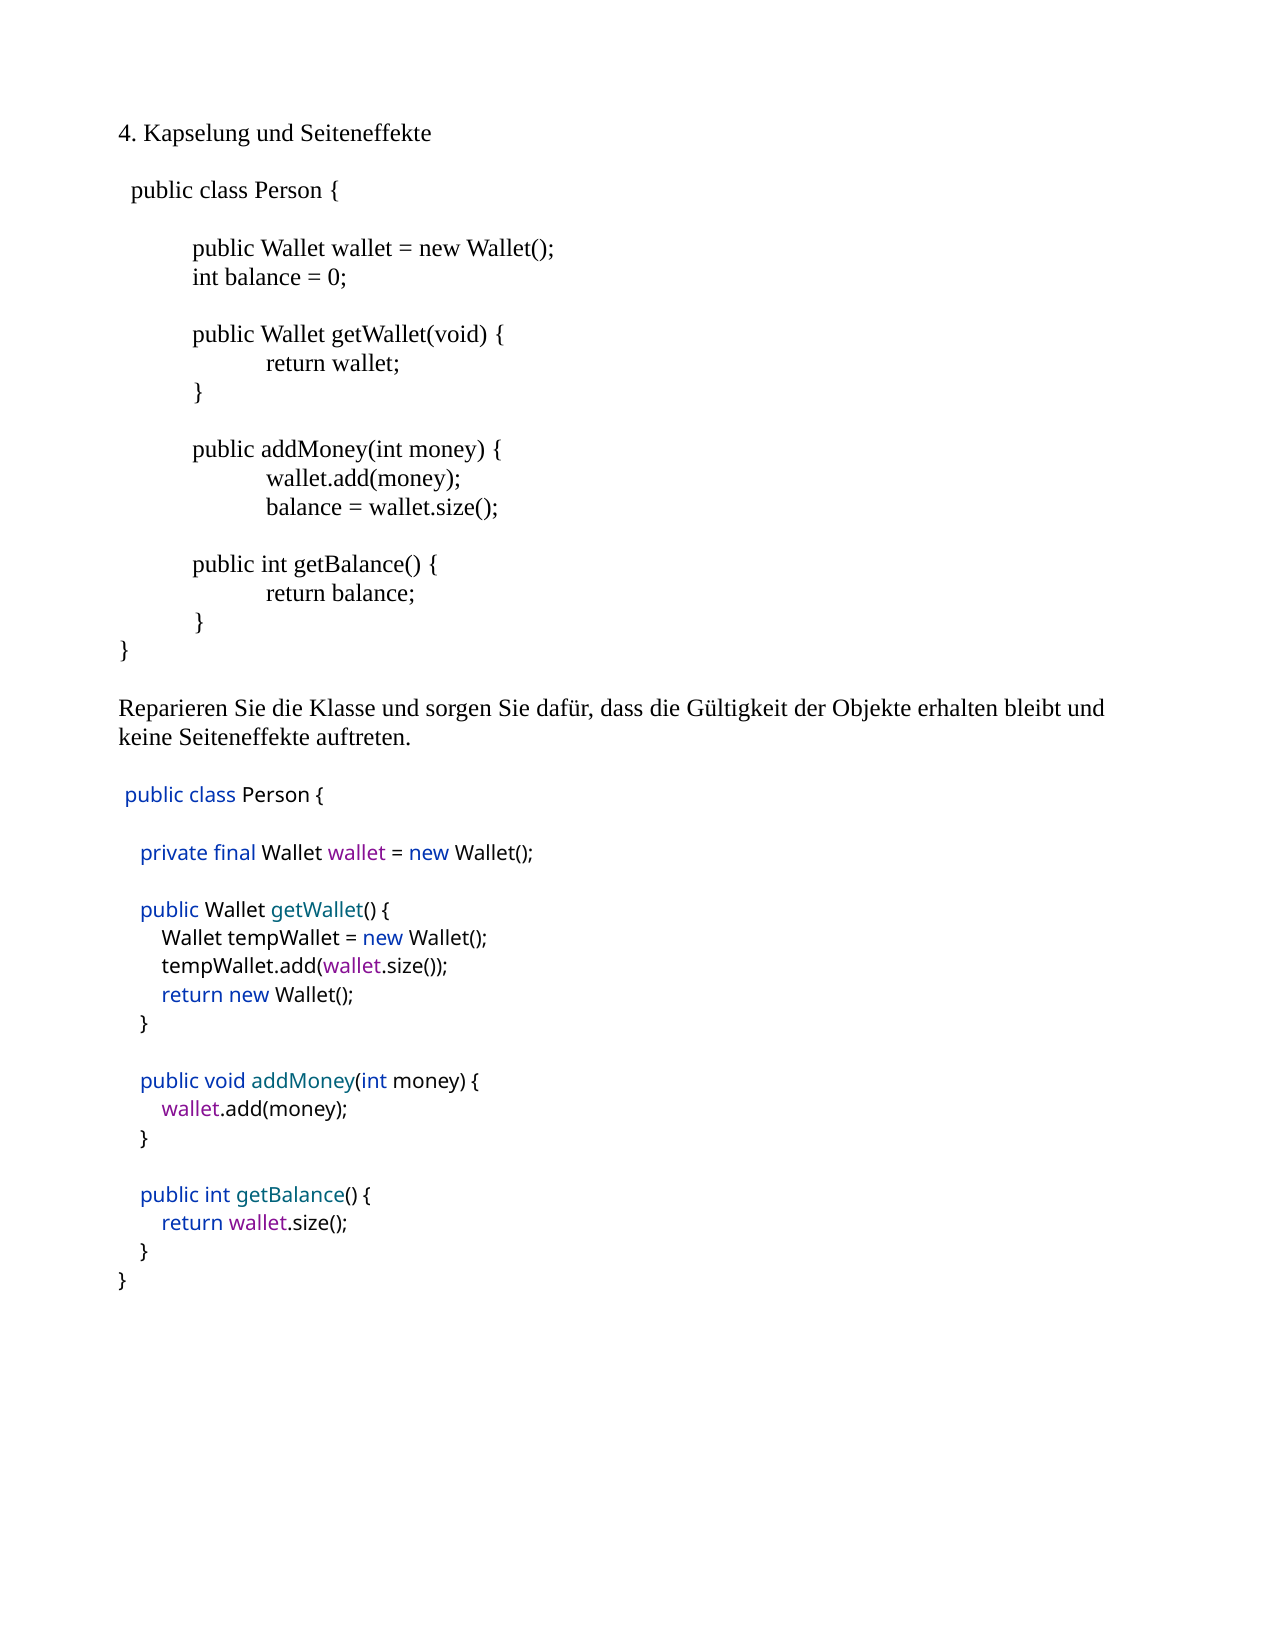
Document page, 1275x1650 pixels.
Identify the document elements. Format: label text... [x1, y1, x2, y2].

text wallet.add(money); [118, 463, 1157, 492]
text return balance; [118, 578, 1157, 607]
text balance = wallet.size(); [118, 492, 1157, 521]
text public addMoney(int money) { [118, 434, 1157, 463]
text } [118, 607, 1157, 636]
text int balance = 0; [118, 262, 1157, 291]
text public class Person { [118, 176, 1157, 204]
text Reparieren Sie die Klasse und sorgen Sie dafür, dass die Gültigkeit der Objekte erhalten bleibt und keine Seiteneffekte auftreten. [118, 693, 1157, 751]
text public Wallet wallet = new Wallet(); [118, 233, 1157, 262]
text } [118, 636, 1157, 664]
text 4. Kapselung und Seiteneffekte [118, 118, 1157, 147]
text return wallet; [118, 348, 1157, 377]
text public int getBalance() { [118, 549, 1157, 578]
text public class Person { private final Wallet wallet = new Wallet(); public Wallet getWallet() { Wallet tempWallet = new Wallet(); tempWallet.add(wallet.size()); return new Wallet(); } public void addMoney(int money) { wallet.add(money); } public int getBalance() { return wallet.size(); } } [118, 779, 1157, 1322]
text } [118, 377, 1157, 406]
text public Wallet getWallet(void) { [118, 319, 1157, 348]
